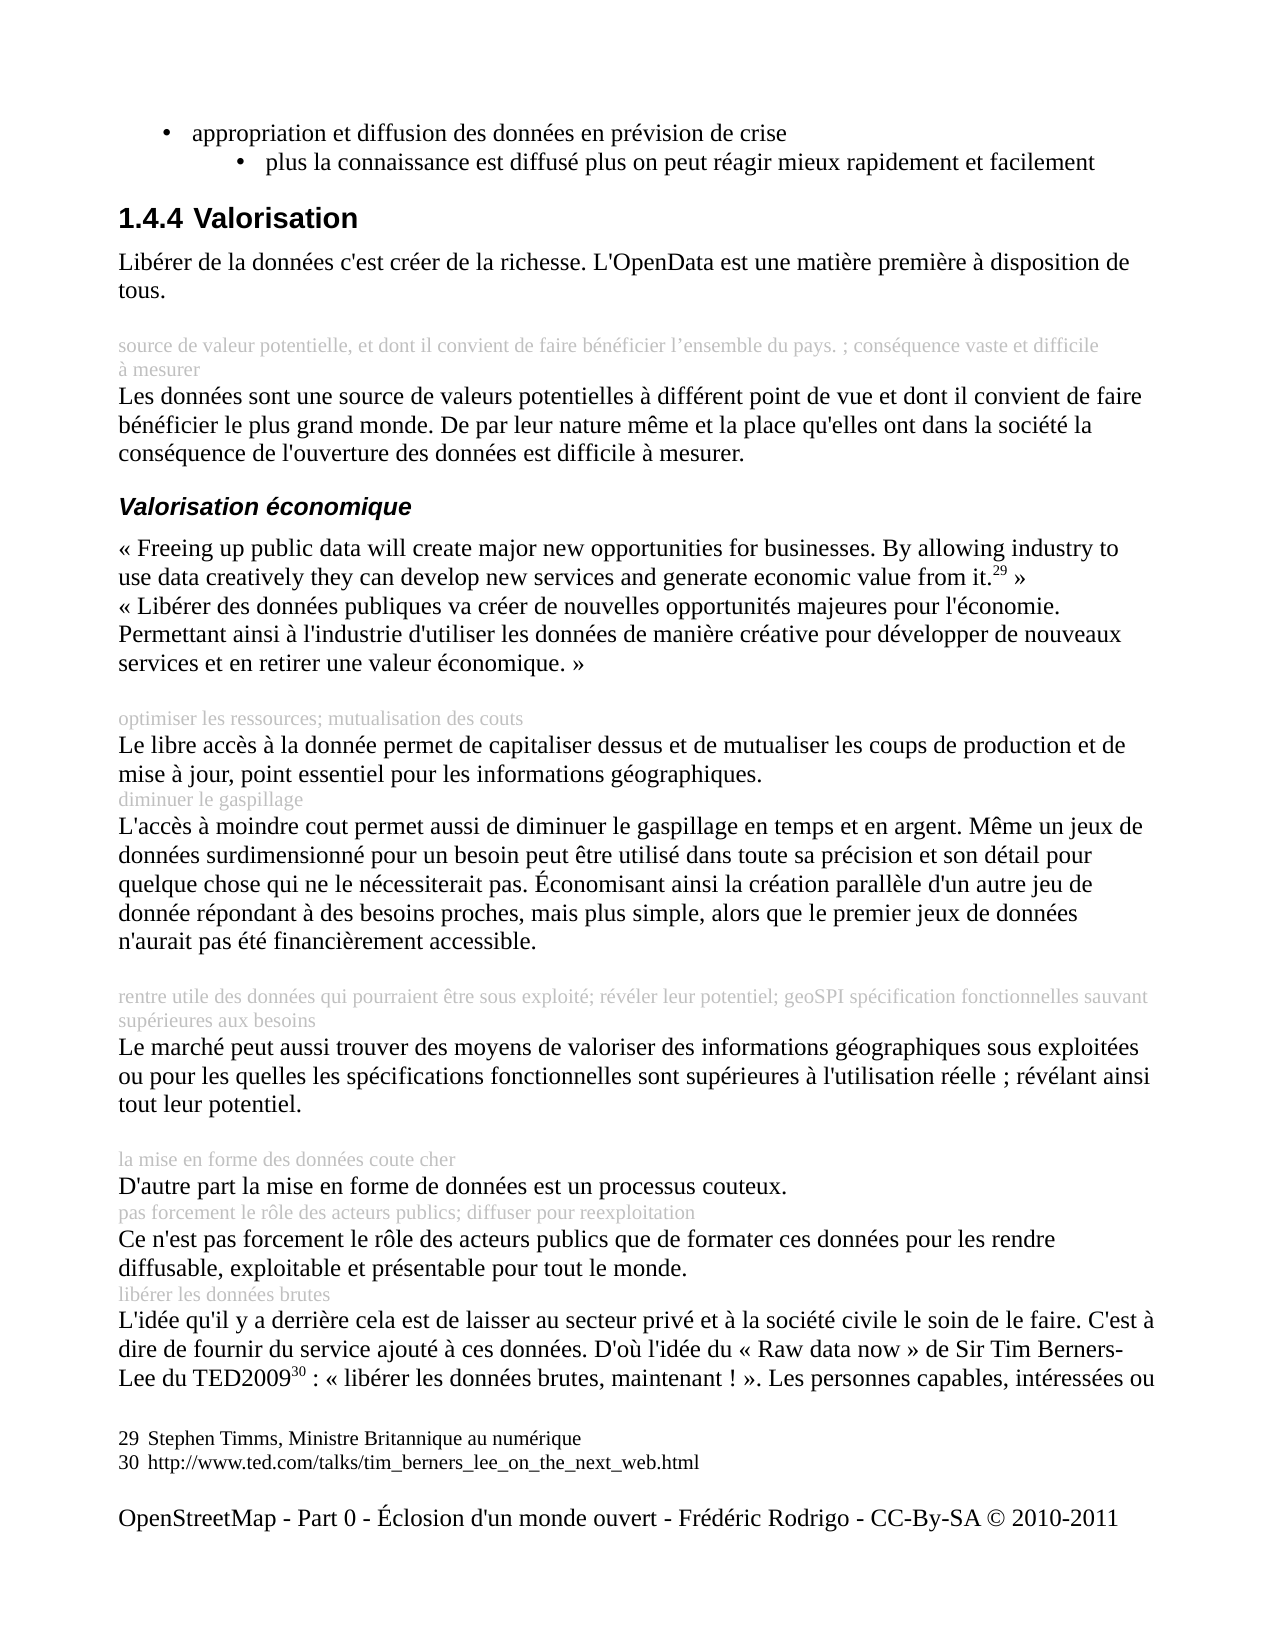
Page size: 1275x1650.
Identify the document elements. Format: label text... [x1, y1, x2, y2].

text libérer les données brutes [118, 1281, 1157, 1306]
text la mise en forme des données coute cher [118, 1147, 1157, 1171]
text Ce n'est pas forcement le rôle des acteurs publics que de formater ces données pour les rendre diffusable, exploitable et présentable pour tout le monde. [118, 1224, 1157, 1281]
text D'autre part la mise en forme de données est un processus couteux. [118, 1171, 1157, 1200]
text rentre utile des données qui pourraient être sous exploité; révéler leur potentiel; geoSPI spécification fonctionnelles sauvant supérieures aux besoins [118, 984, 1157, 1032]
text optimiser les ressources; mutualisation des couts [118, 706, 1157, 730]
text « Freeing up public data will create major new opportunities for businesses. By allowing industry to use data creatively they can develop new services and generate economic value from it. » [118, 533, 1157, 591]
text pas forcement le rôle des acteurs publics; diffuser pour reexploitation [118, 1200, 1157, 1224]
text L'accès à moindre cout permet aussi de diminuer le gaspillage en temps et en argent. Même un jeux de données surdimensionné pour un besoin peut être utilisé dans toute sa précision et son détail pour quelque chose qui ne le nécessiterait pas. Économisant ainsi la création parallèle d'un autre jeu de donnée répondant à des besoins proches, mais plus simple, alors que le premier jeux de données n'aurait pas été financièrement accessible. [118, 811, 1157, 955]
text source de valeur potentielle, et dont il convient de faire bénéficier l’ensemble du pays. ; conséquence vaste et difficile à mesurer [118, 333, 1157, 381]
text L'idée qu'il y a derrière cela est de laisser au secteur privé et à la société civile le soin de le faire. C'est à dire de fournir du service ajouté à ces données. D'où l'idée du « Raw data now » de Sir Tim Berners-Lee du TED2009 : « libérer les données brutes, maintenant ! ». Les personnes capables, intéressées ou [118, 1306, 1157, 1392]
text Libérer de la données c'est créer de la richesse. L'OpenData est une matière première à disposition de tous. [118, 247, 1157, 304]
text « Libérer des données publiques va créer de nouvelles opportunités majeures pour l'économie. Permettant ainsi à l'industrie d'utiliser les données de manière créative pour développer de nouveaux services et en retirer une valeur économique. » [118, 591, 1157, 677]
text Les données sont une source de valeurs potentielles à différent point de vue et dont il convient de faire bénéficier le plus grand monde. De par leur nature même et la place qu'elles ont dans la société la conséquence de l'ouverture des données est difficile à mesurer. [118, 381, 1157, 467]
text http://www.ted.com/talks/tim_berners_lee_on_the_next_web.html [118, 1449, 1157, 1474]
text diminuer le gaspillage [118, 787, 1157, 811]
text Le marché peut aussi trouver des moyens de valoriser des informations géographiques sous exploitées ou pour les quelles les spécifications fonctionnelles sont supérieures à l'utilisation réelle ; révélant ainsi tout leur potentiel. [118, 1032, 1157, 1118]
list plus la connaissance est diffusé plus on peut réagir mieux rapidement et facilement [236, 147, 1157, 176]
text Le libre accès à la donnée permet de capitaliser dessus et de mutualiser les coups de production et de mise à jour, point essentiel pour les informations géographiques. [118, 730, 1157, 787]
subtitle Valorisation [118, 201, 1157, 234]
subtitle Valorisation économique [118, 492, 1157, 521]
text Stephen Timms, Ministre Britannique au numérique [118, 1426, 1157, 1449]
list appropriation et diffusion des données en prévision de crise [162, 118, 1157, 147]
